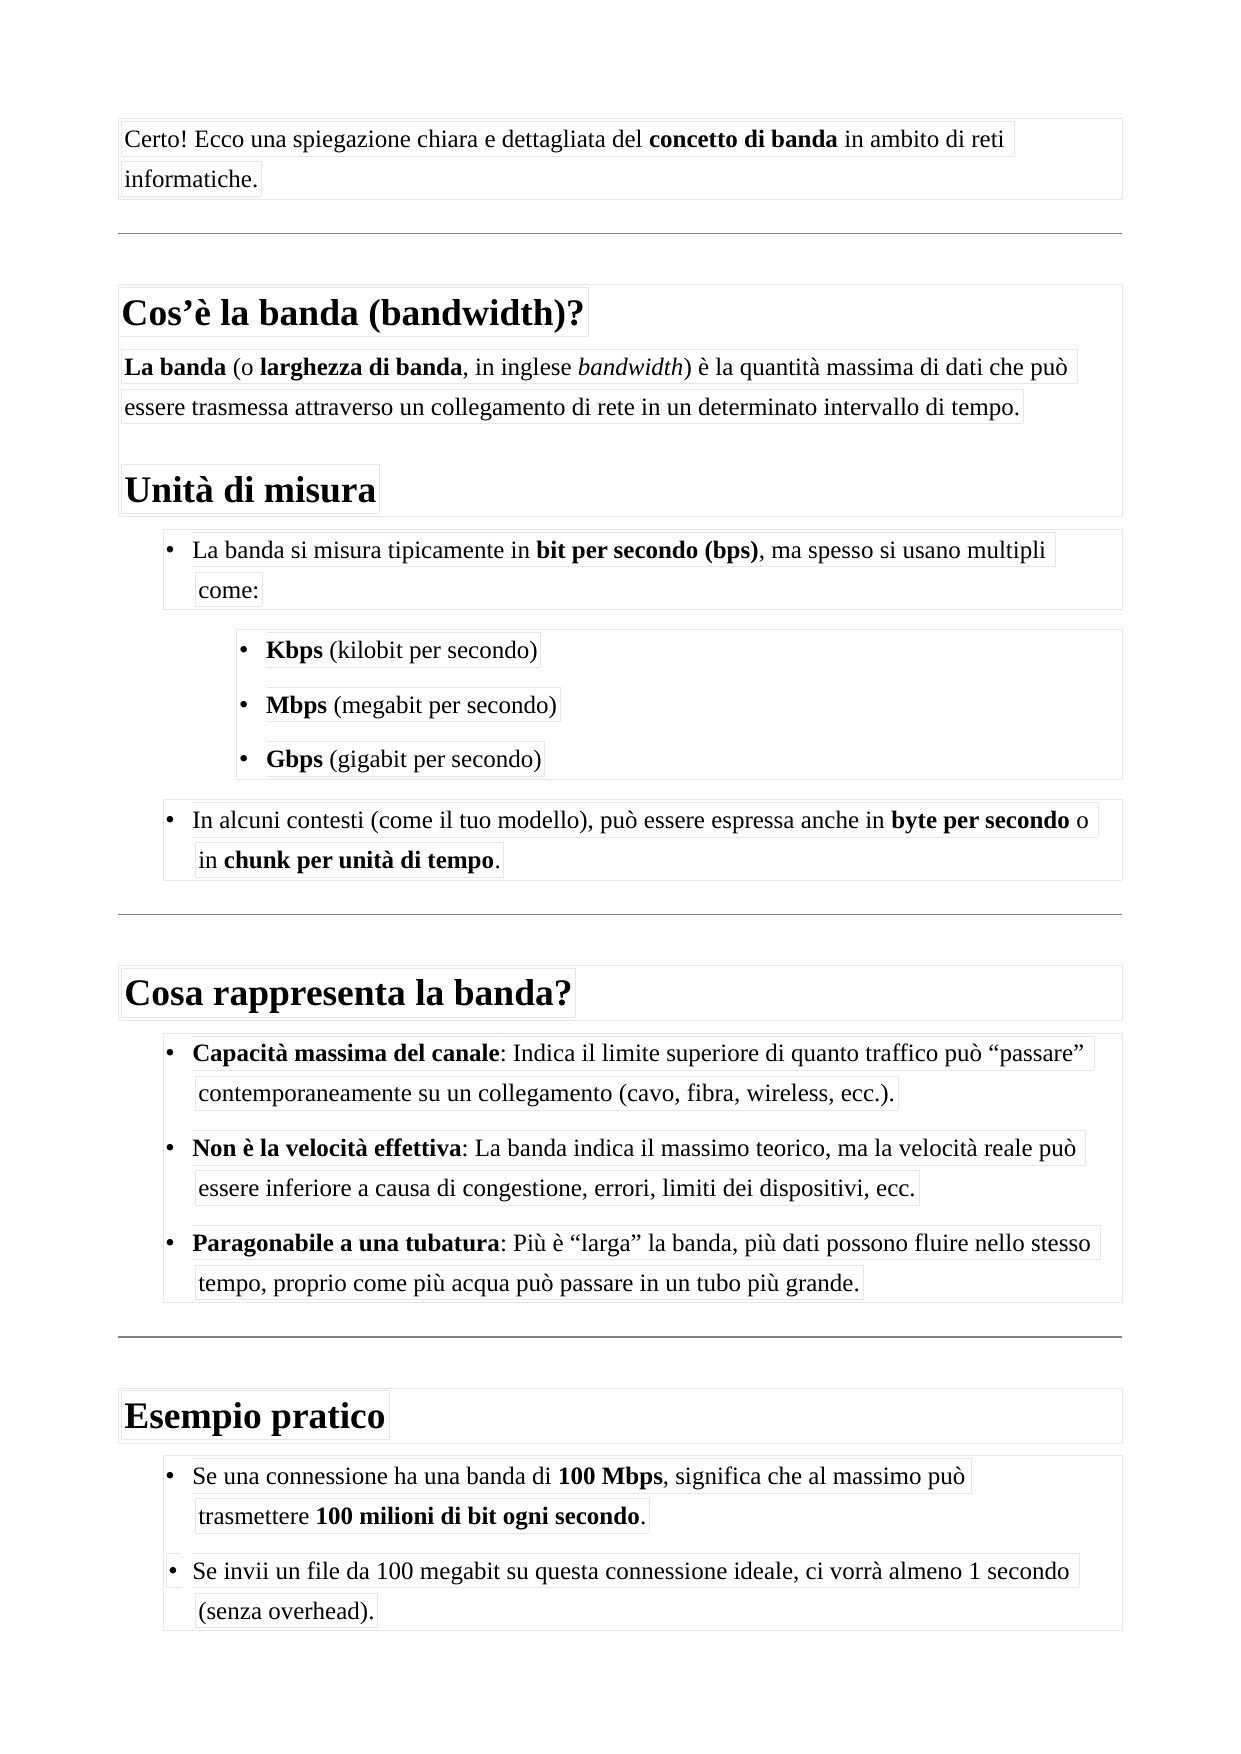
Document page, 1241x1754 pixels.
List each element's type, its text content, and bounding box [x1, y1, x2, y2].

list Non è la velocità effettiva: La banda indica il massimo teorico, ma la velocità reale può essere inferiore a causa di congestione, errori, limiti dei dispositivi, ecc. [164, 1127, 1122, 1205]
subtitle Esempio pratico [119, 1389, 1122, 1443]
list Paragonabile a una tubatura: Più è “larga” la banda, più dati possono fluire nello stesso tempo, proprio come più acqua può passare in un tubo più grande. [164, 1222, 1122, 1302]
subtitle Cos’è la banda (bandwidth)? [119, 285, 1122, 336]
subtitle Unità di misura [119, 461, 1122, 516]
list La banda si misura tipicamente in bit per secondo (bps), ma spesso si usano multipli come: [164, 530, 1122, 609]
list Gbps (gigabit per secondo) [237, 738, 1122, 779]
list In alcuni contesti (come il tuo modello), può essere espressa anche in byte per secondo o in chunk per unità di tempo. [164, 800, 1122, 880]
text La banda (o larghezza di banda, in inglese bandwidth) è la quantità massima di dati che può essere trasmessa attraverso un collegamento di rete in un determinato intervallo di tempo. [119, 346, 1122, 423]
list Capacità massima del canale: Indica il limite superiore di quanto traffico può “passare” contemporaneamente su un collegamento (cavo, fibra, wireless, ecc.). [164, 1034, 1122, 1110]
subtitle Cosa rappresenta la banda? [119, 966, 1122, 1020]
list Mbps (megabit per secondo) [237, 684, 1122, 722]
list Se invii un file da 100 megabit su questa connessione ideale, ci vorrà almeno 1 secondo (senza overhead). [164, 1550, 1122, 1630]
list Se una connessione ha una banda di 100 Mbps, significa che al massimo può trasmettere 100 milioni di bit ogni secondo. [164, 1456, 1122, 1533]
list Kbps (kilobit per secondo) [237, 630, 1122, 667]
text Certo! Ecco una spiegazione chiara e dettagliata del concetto di banda in ambito di reti informatiche. [119, 119, 1122, 199]
